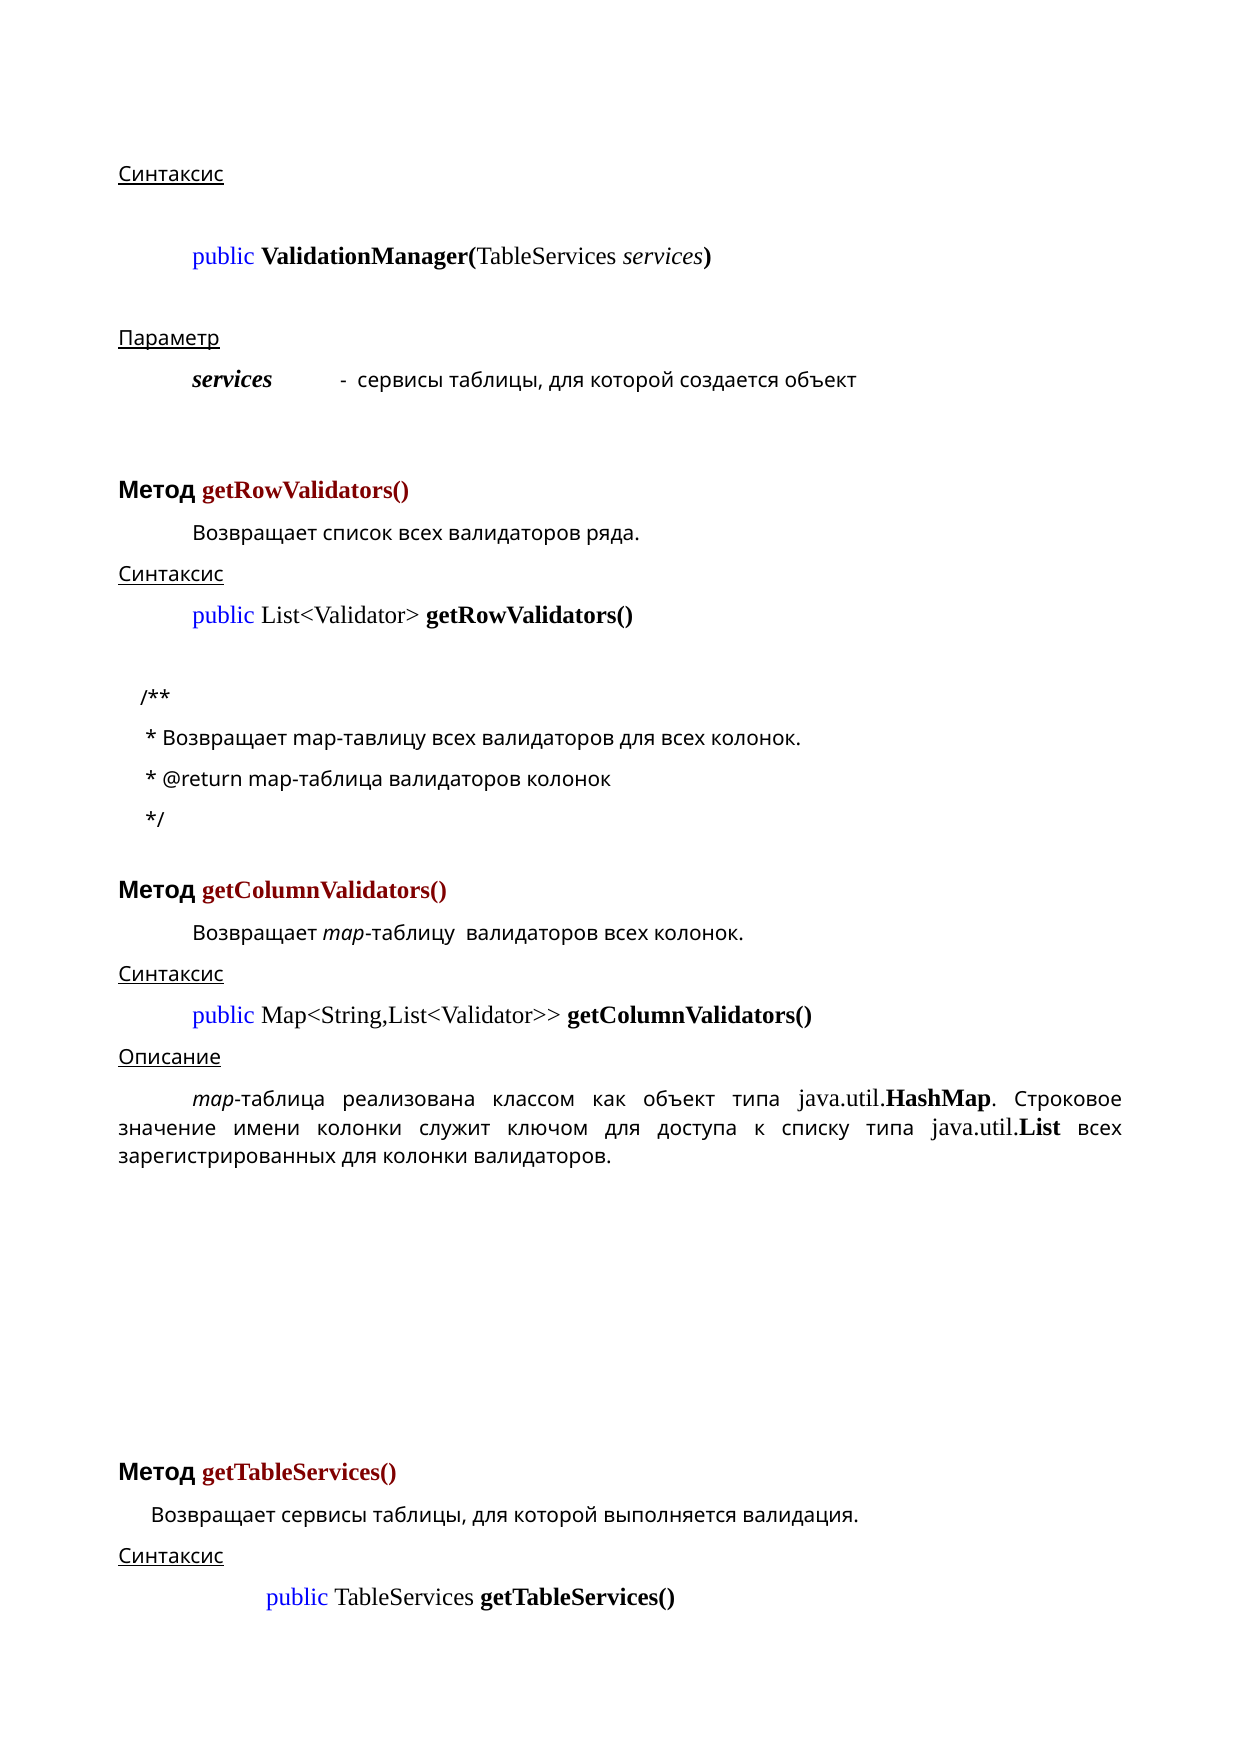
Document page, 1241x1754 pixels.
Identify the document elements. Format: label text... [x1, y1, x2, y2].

text Синтаксис [118, 159, 1122, 187]
text public TableServices getTableServices() [118, 1582, 1122, 1610]
text /** [118, 683, 1122, 711]
text Синтаксис [118, 1541, 1122, 1569]
subtitle Метод getTableServices() [118, 1453, 1122, 1487]
text Параметр [118, 323, 1122, 352]
text Возвращает сервисы таблицы, для которой выполняется валидация. [118, 1500, 1122, 1528]
text */ [118, 805, 1122, 834]
text Описание [118, 1042, 1122, 1070]
text Возвращает список всех валидаторов ряда. [118, 518, 1122, 547]
text map-таблица реализована классом как объект типа java.util.HashMap. Строковое значение имени колонки служит ключом для доступа к списку типа java.util.List всех зарегистрированных для колонки валидаторов. [118, 1083, 1122, 1170]
text * @return map-таблица валидаторов колонок [118, 764, 1122, 793]
subtitle Метод getColumnValidators() [118, 871, 1122, 905]
text Возвращает map-таблицу валидаторов всех колонок. [118, 918, 1122, 946]
text public List<Validator> getRowValidators() [118, 600, 1122, 629]
text Синтаксис [118, 959, 1122, 987]
text Синтаксис [118, 559, 1122, 588]
subtitle Метод getRowValidators() [118, 472, 1122, 506]
text * Возвращает map-тавлицу всех валидаторов для всех колонок. [118, 723, 1122, 752]
text public ValidationManager(TableServices services) [118, 241, 1122, 270]
text services - сервисы таблицы, для которой создается объект [118, 364, 1122, 393]
text public Map<String,List<Validator>> getColumnValidators() [118, 1000, 1122, 1029]
